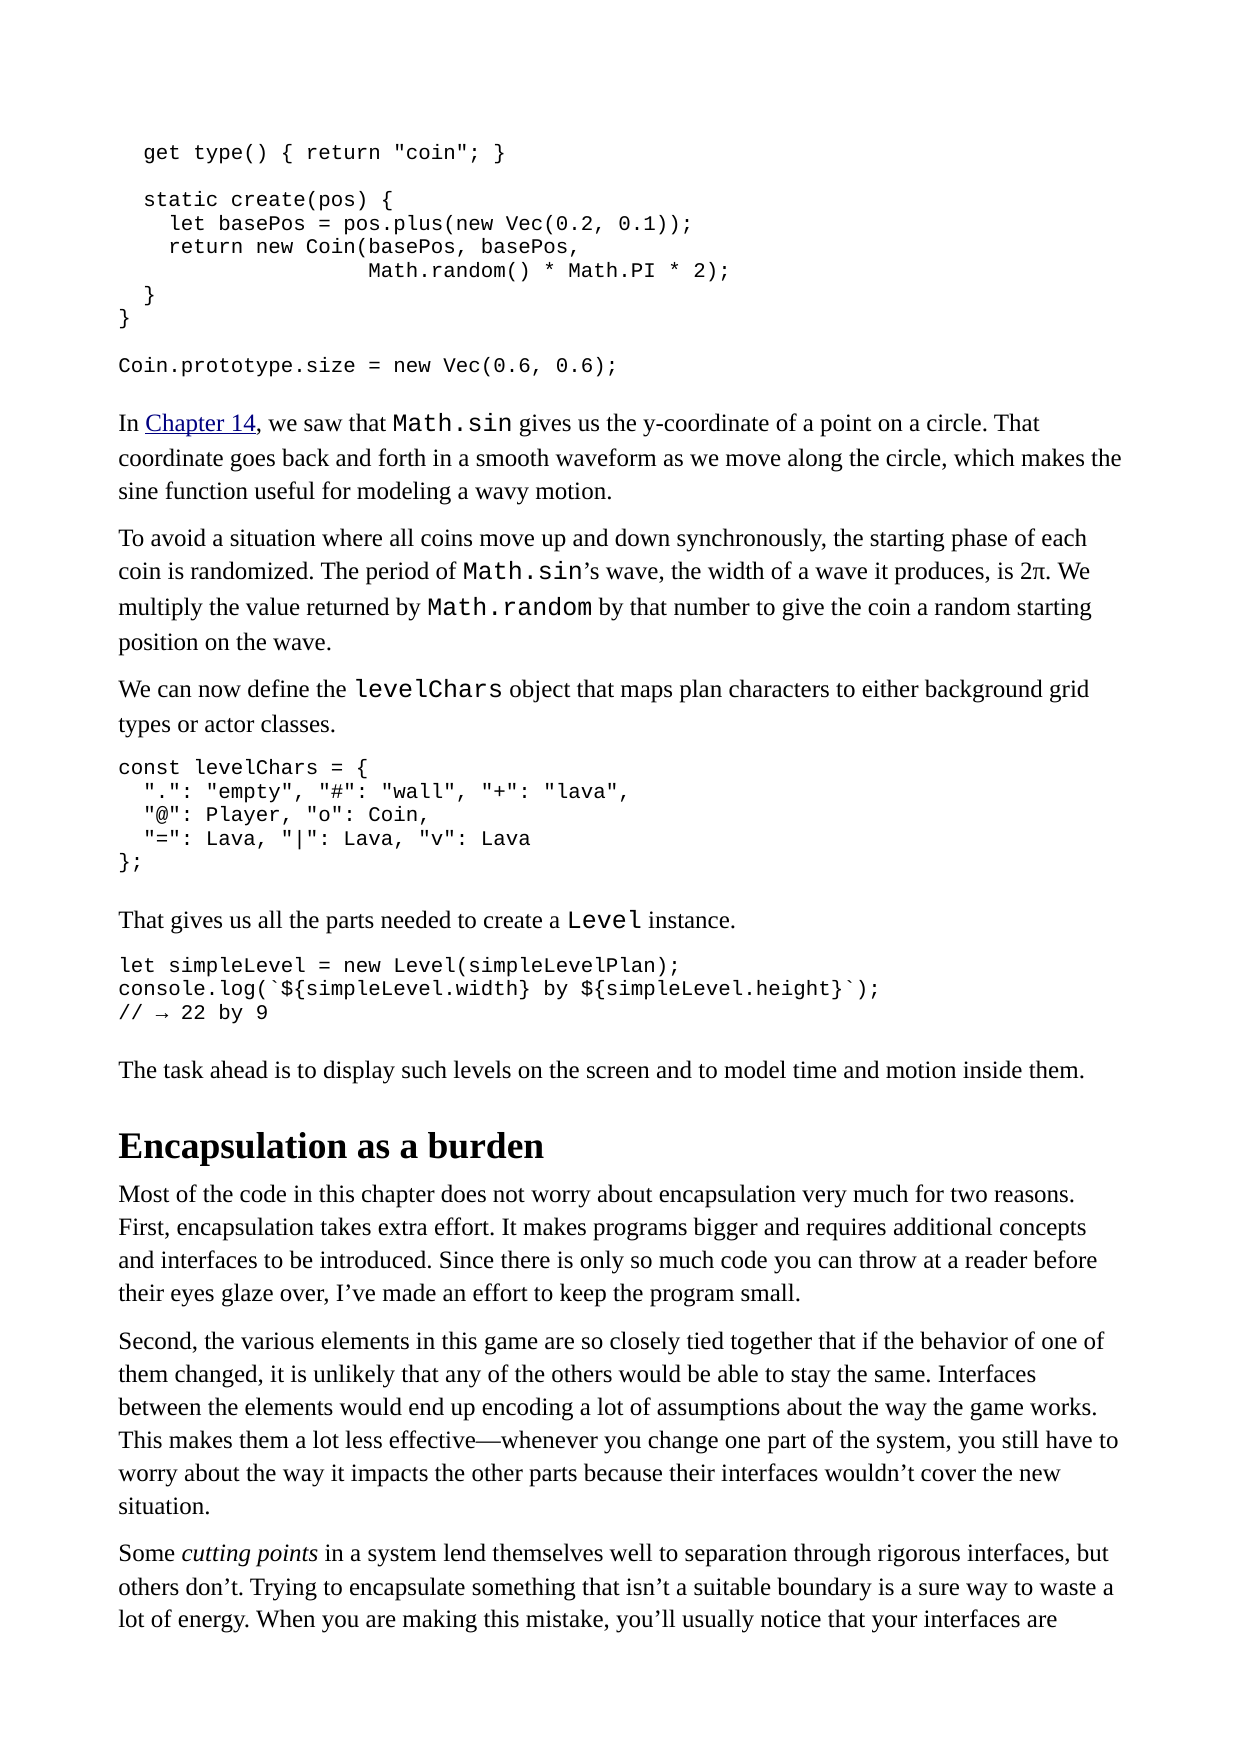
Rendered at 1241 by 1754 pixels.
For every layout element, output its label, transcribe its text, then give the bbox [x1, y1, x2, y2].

text } [118, 307, 1122, 331]
text console.log(`${simpleLevel.width} by ${simpleLevel.height}`); [118, 978, 1122, 1002]
text We can now define the levelChars object that maps plan characters to either background grid types or actor classes. [118, 674, 1122, 738]
subtitle Encapsulation as a burden [118, 1123, 1122, 1167]
text static create(pos) { [118, 189, 1122, 213]
text let basePos = pos.plus(new Vec(0.2, 0.1)); [118, 213, 1122, 236]
text Second, the various elements in this game are so closely tied together that if the behavior of one of them changed, it is unlikely that any of the others would be able to stay the same. Interfaces between the elements would end up encoding a lot of assumptions about the way the game works. This makes them a lot less effective—whenever you change one part of the system, you still have to worry about the way it impacts the other parts because their interfaces wouldn’t cover the new situation. [118, 1326, 1122, 1520]
text }; [118, 852, 1122, 875]
text let simpleLevel = new Level(simpleLevelPlan); [118, 955, 1122, 978]
text get type() { return "coin"; } [118, 142, 1122, 165]
text To avoid a situation where all coins move up and down synchronously, the starting phase of each coin is randomized. The period of Math.sin’s wave, the width of a wave it produces, is 2π. We multiply the value returned by Math.random by that number to give the coin a random starting position on the wave. [118, 523, 1122, 655]
text In Chapter 14, we saw that Math.sin gives us the y-coordinate of a point on a circle. That coordinate goes back and forth in a smooth waveform as we move along the circle, which makes the sine function useful for modeling a wavy motion. [118, 408, 1122, 504]
text That gives us all the parts needed to create a Level instance. [118, 905, 1122, 936]
text The task ahead is to display such levels on the screen and to model time and motion inside them. [118, 1055, 1122, 1084]
text Coin.prototype.size = new Vec(0.6, 0.6); [118, 354, 1122, 378]
text "@": Player, "o": Coin, [118, 804, 1122, 828]
text Most of the code in this chapter does not worry about encapsulation very much for two reasons. First, encapsulation takes extra effort. It makes programs bigger and requires additional concepts and interfaces to be introduced. Since there is only so much code you can throw at a reader before their eyes glaze over, I’ve made an effort to keep the program small. [118, 1179, 1122, 1307]
text const levelChars = { [118, 757, 1122, 781]
text "=": Lava, "|": Lava, "v": Lava [118, 828, 1122, 852]
text return new Coin(basePos, basePos, [118, 236, 1122, 260]
text Some cutting points in a system lend themselves well to separation through rigorous interfaces, but others don’t. Trying to encapsulate something that isn’t a suitable boundary is a sure way to waste a lot of energy. When you are making this mistake, you’ll usually notice that your interfaces are [118, 1538, 1122, 1633]
text Math.random() * Math.PI * 2); [118, 260, 1122, 284]
text } [118, 284, 1122, 307]
text ".": "empty", "#": "wall", "+": "lava", [118, 781, 1122, 804]
text // → 22 by 9 [118, 1002, 1122, 1026]
